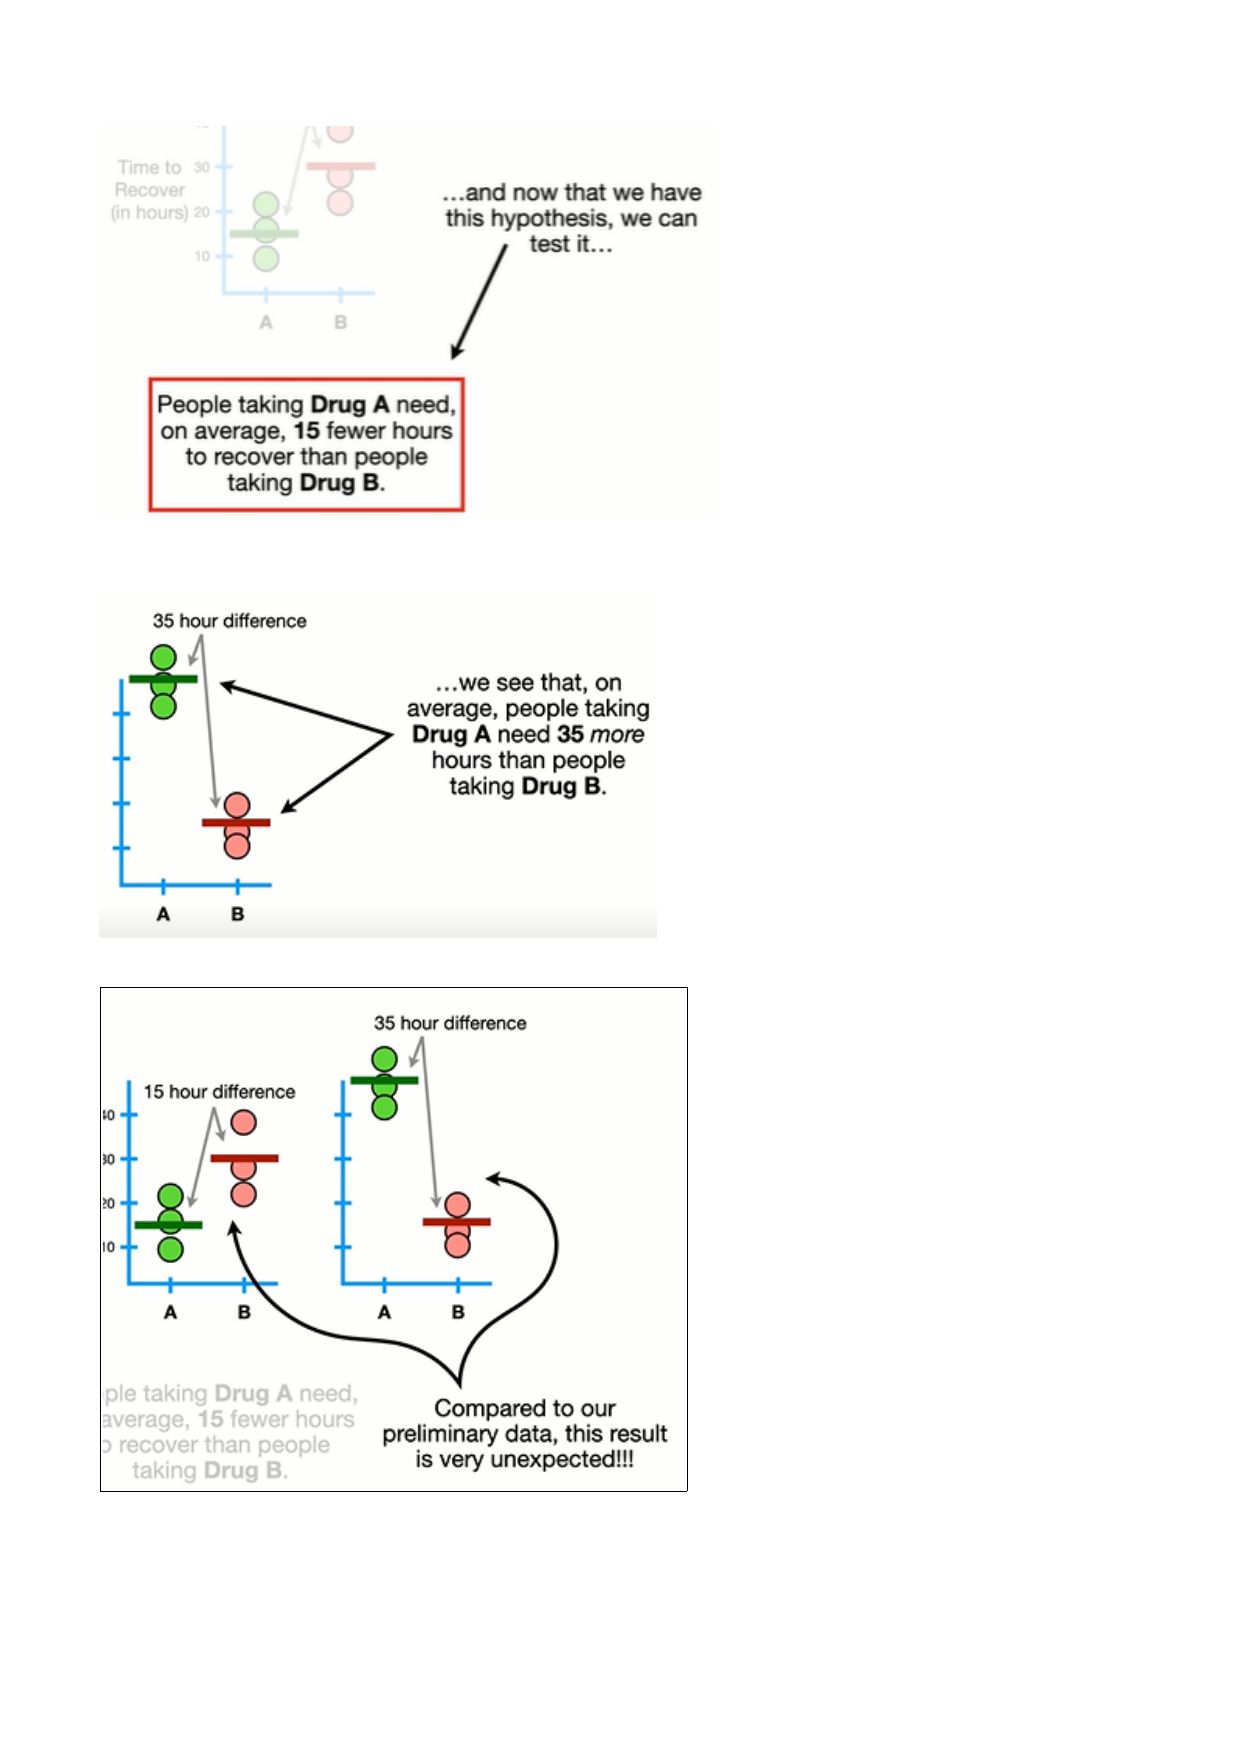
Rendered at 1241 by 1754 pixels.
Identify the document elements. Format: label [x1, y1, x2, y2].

picture [99, 591, 657, 938]
picture [102, 989, 685, 1489]
picture [98, 126, 717, 519]
